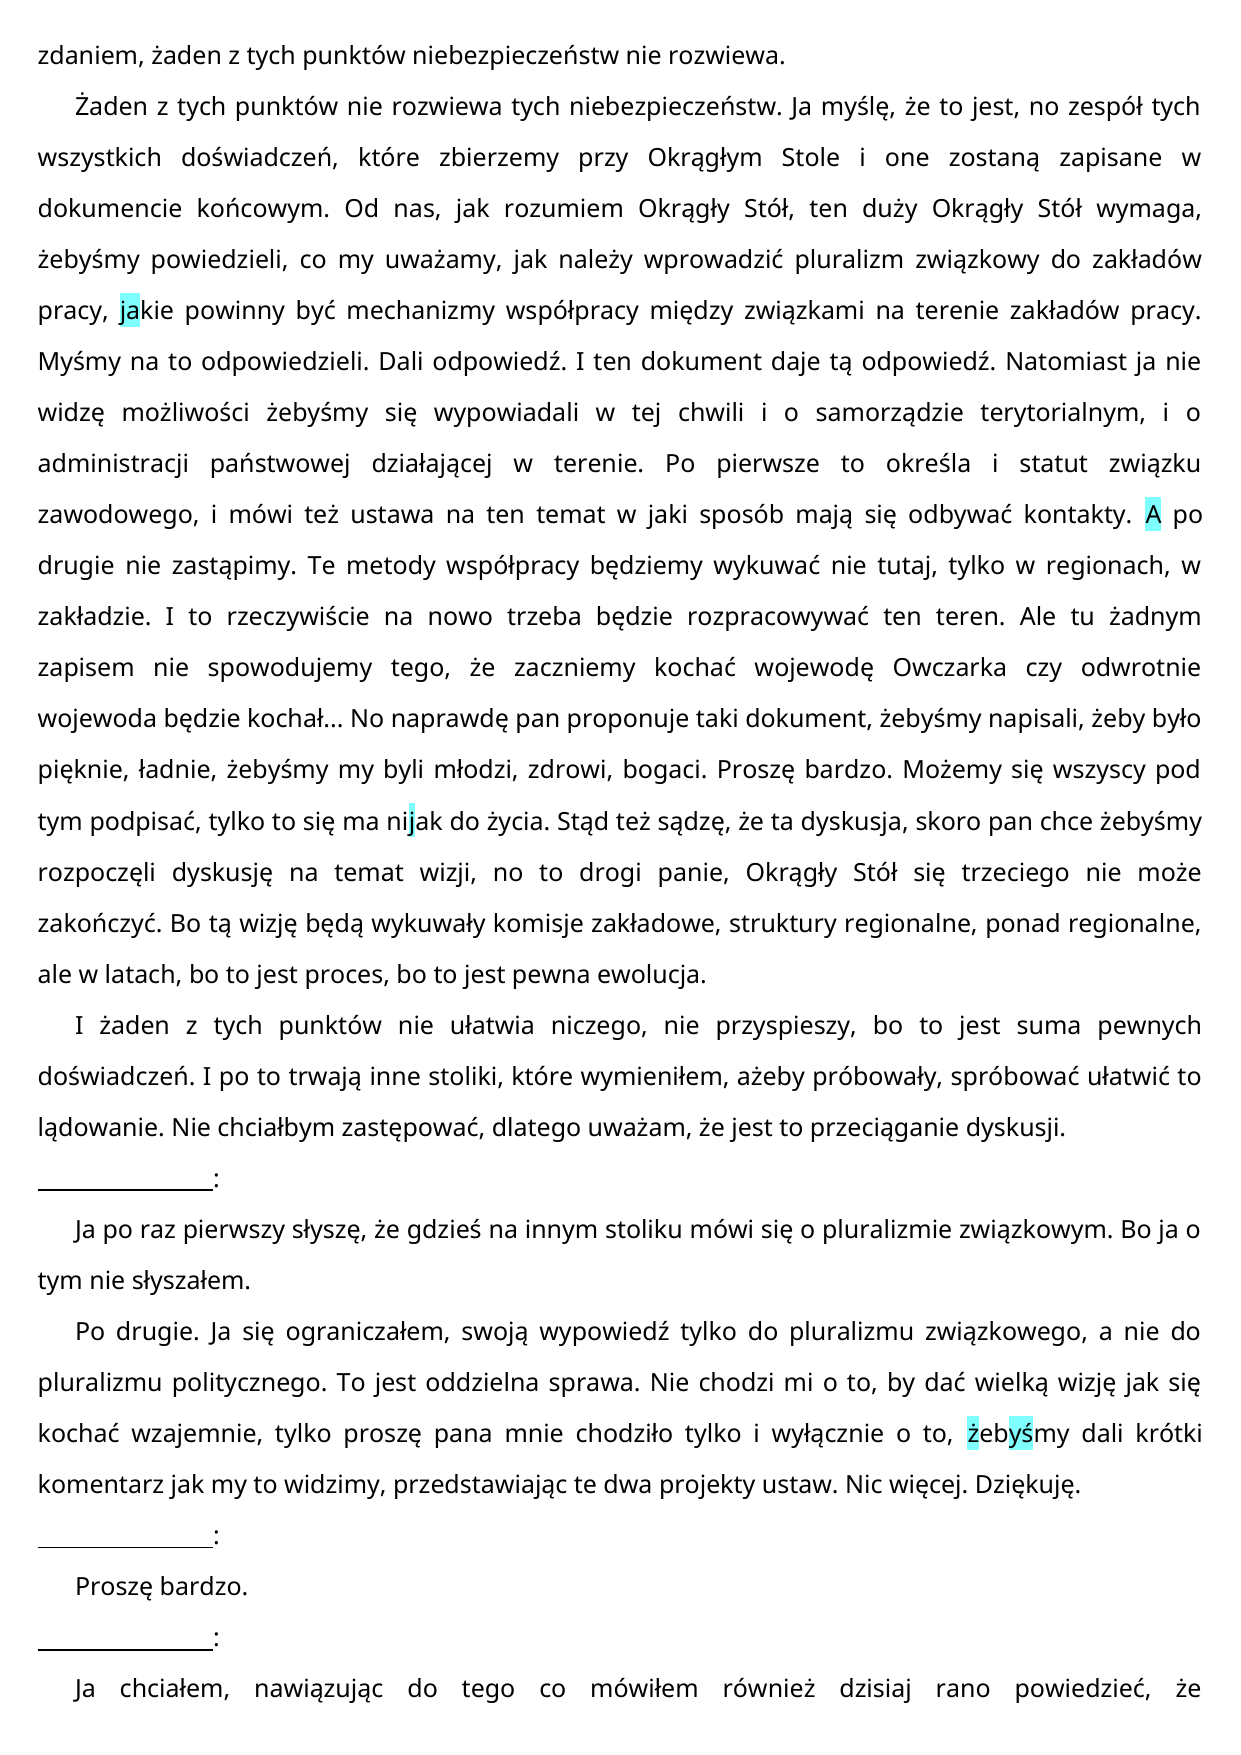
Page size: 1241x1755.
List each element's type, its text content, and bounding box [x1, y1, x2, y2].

text Proszę bardzo. [37, 1569, 1203, 1603]
text : [37, 1518, 1203, 1552]
text : [37, 1620, 1203, 1654]
text zdaniem, żaden z tych punktów niebezpieczeństw nie rozwiewa. [37, 37, 1203, 72]
text Po drugie. Ja się ograniczałem, swoją wypowiedź tylko do pluralizmu związkowego, a nie do pluralizmu politycznego. To jest oddzielna sprawa. Nie chodzi mi o to, by dać wielką wizję jak się kochać wzajemnie, tylko proszę pana mnie chodziło tylko i wyłącznie o to, żebyśmy dali krótki komentarz jak my to widzimy, przedstawiając te dwa projekty ustaw. Nic więcej. Dziękuję. [37, 1313, 1203, 1501]
text I żaden z tych punktów nie ułatwia niczego, nie przyspieszy, bo to jest suma pewnych doświadczeń. I po to trwają inne stoliki, które wymieniłem, ażeby próbowały, spróbować ułatwić to lądowanie. Nie chciałbym zastępować, dlatego uważam, że jest to przeciąganie dyskusji. [37, 1007, 1203, 1143]
text Ja po raz pierwszy słyszę, że gdzieś na innym stoliku mówi się o pluralizmie związkowym. Bo ja o tym nie słyszałem. [37, 1211, 1203, 1297]
text Ja chciałem, nawiązując do tego co mówiłem również dzisiaj rano powiedzieć, że [37, 1671, 1203, 1705]
text Żaden z tych punktów nie rozwiewa tych niebezpieczeństw. Ja myślę, że to jest, no zespół tych wszystkich doświadczeń, które zbierzemy przy Okrągłym Stole i one zostaną zapisane w dokumencie końcowym. Od nas, jak rozumiem Okrągły Stół, ten duży Okrągły Stół wymaga, żebyśmy powiedzieli, co my uważamy, jak należy wprowadzić pluralizm związkowy do zakładów pracy, jakie powinny być mechanizmy współpracy między związkami na terenie zakładów pracy. Myśmy na to odpowiedzieli. Dali odpowiedź. I ten dokument daje tą odpowiedź. Natomiast ja nie widzę możliwości żebyśmy się wypowiadali w tej chwili i o samorządzie terytorialnym, i o administracji państwowej działającej w terenie. Po pierwsze to określa i statut związku zawodowego, i mówi też ustawa na ten temat w jaki sposób mają się odbywać kontakty. A po drugie nie zastąpimy. Te metody współpracy będziemy wykuwać nie tutaj, tylko w regionach, w zakładzie. I to rzeczywiście na nowo trzeba będzie rozpracowywać ten teren. Ale tu żadnym zapisem nie spowodujemy tego, że zaczniemy kochać wojewodę Owczarka czy odwrotnie wojewoda będzie kochał... No naprawdę pan proponuje taki dokument, żebyśmy napisali, żeby było pięknie, ładnie, żebyśmy my byli młodzi, zdrowi, bogaci. Proszę bardzo. Możemy się wszyscy pod tym podpisać, tylko to się ma nijak do życia. Stąd też sądzę, że ta dyskusja, skoro pan chce żebyśmy rozpoczęli dyskusję na temat wizji, no to drogi panie, Okrągły Stół się trzeciego nie może zakończyć. Bo tą wizję będą wykuwały komisje zakładowe, struktury regionalne, ponad regionalne, ale w latach, bo to jest proces, bo to jest pewna ewolucja. [37, 88, 1203, 990]
text : [37, 1160, 1203, 1194]
